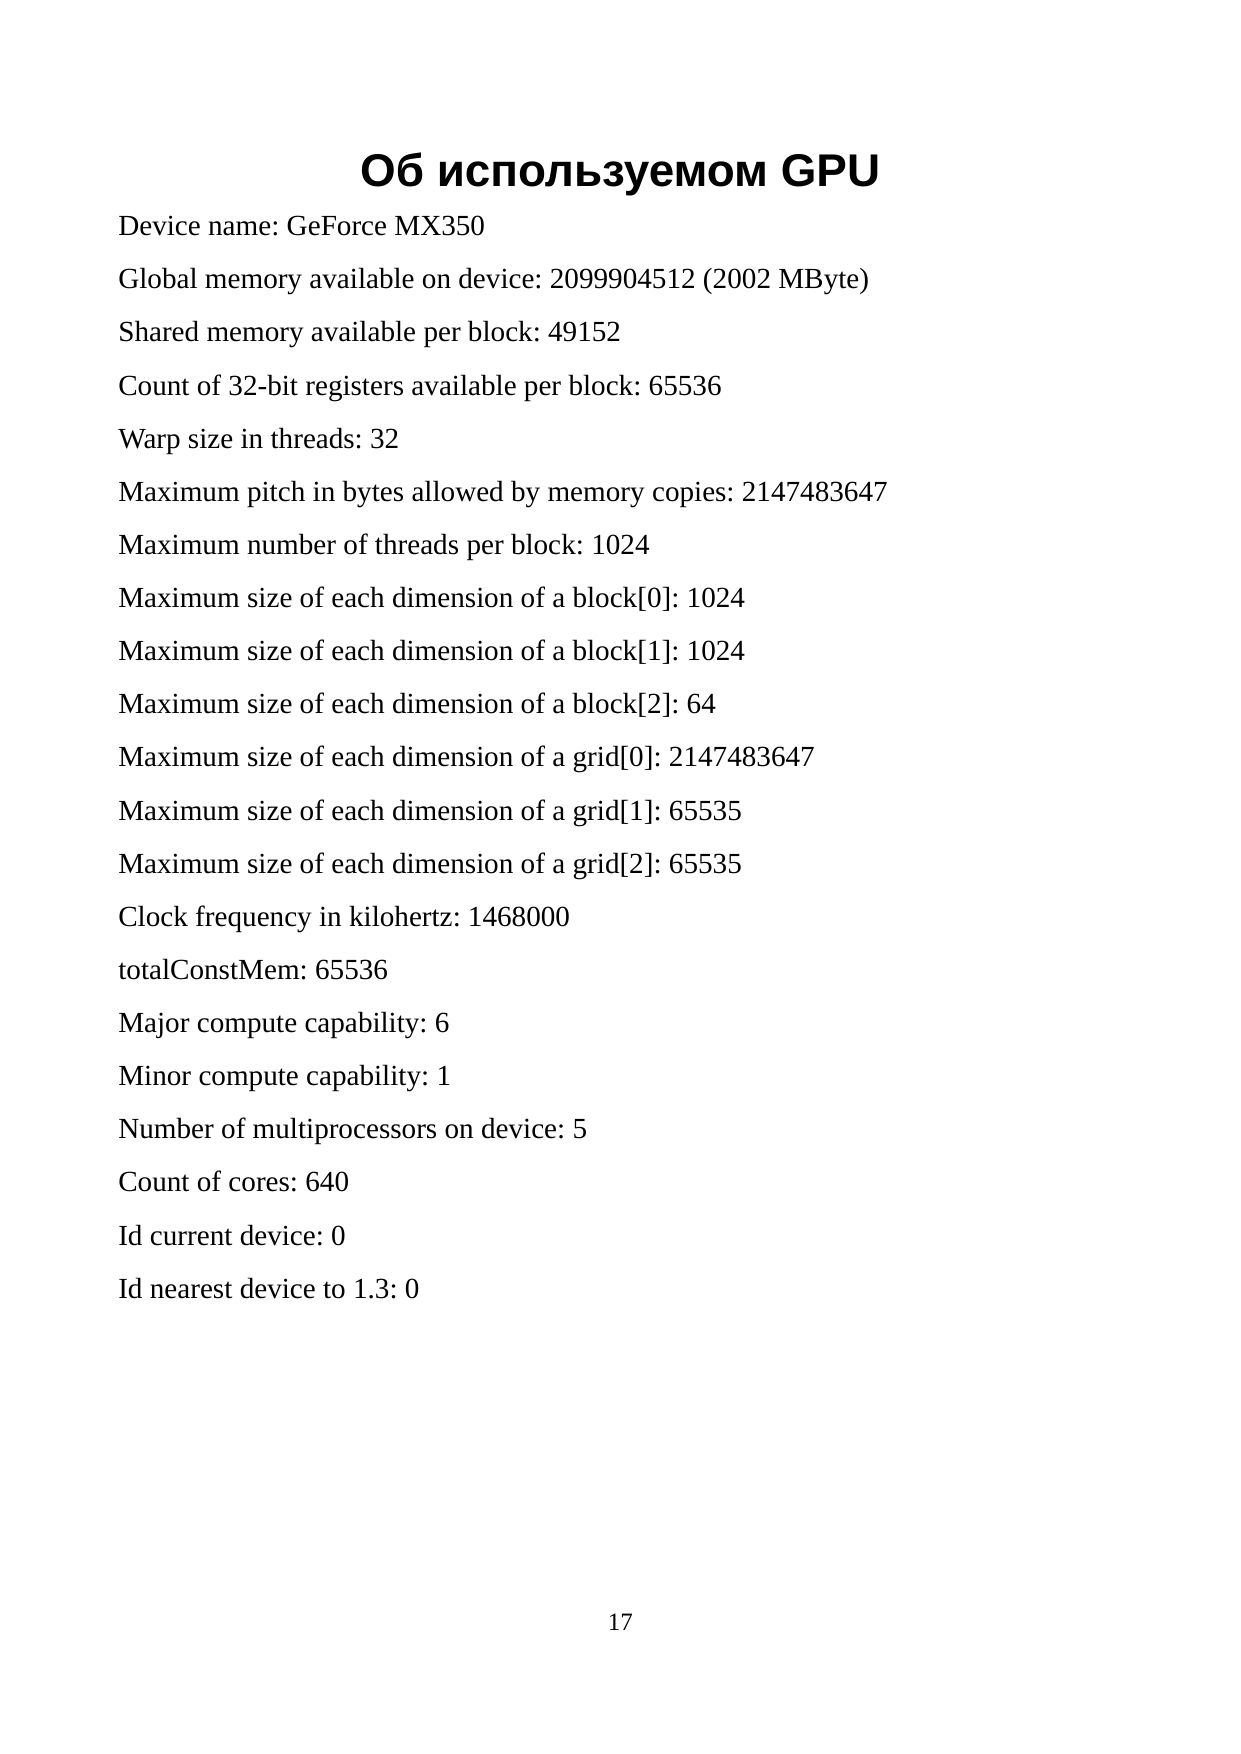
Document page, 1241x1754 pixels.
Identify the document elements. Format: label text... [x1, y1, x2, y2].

text Maximum size of each dimension of a grid[0]: 2147483647 [118, 739, 1122, 773]
text totalConstMem: 65536 [118, 952, 1122, 986]
text Maximum size of each dimension of a grid[1]: 65535 [118, 793, 1122, 826]
text Warp size in threads: 32 [118, 421, 1122, 454]
subtitle Об используемом GPU [118, 143, 1122, 196]
text Maximum size of each dimension of a grid[2]: 65535 [118, 846, 1122, 879]
text Global memory available on device: 2099904512 (2002 MByte) [118, 261, 1122, 295]
text Maximum size of each dimension of a block[1]: 1024 [118, 633, 1122, 667]
text Minor compute capability: 1 [118, 1058, 1122, 1092]
text Count of 32-bit registers available per block: 65536 [118, 368, 1122, 401]
text Maximum pitch in bytes allowed by memory copies: 2147483647 [118, 474, 1122, 507]
text Id current device: 0 [118, 1218, 1122, 1251]
text Maximum size of each dimension of a block[0]: 1024 [118, 580, 1122, 614]
text Shared memory available per block: 49152 [118, 314, 1122, 348]
text Clock frequency in kilohertz: 1468000 [118, 899, 1122, 932]
text Maximum size of each dimension of a block[2]: 64 [118, 686, 1122, 720]
text Count of cores: 640 [118, 1164, 1122, 1198]
text Maximum number of threads per block: 1024 [118, 527, 1122, 561]
text Id nearest device to 1.3: 0 [118, 1271, 1122, 1304]
text Device name: GeForce MX350 [118, 208, 1122, 242]
text Major compute capability: 6 [118, 1005, 1122, 1039]
text Number of multiprocessors on device: 5 [118, 1111, 1122, 1145]
